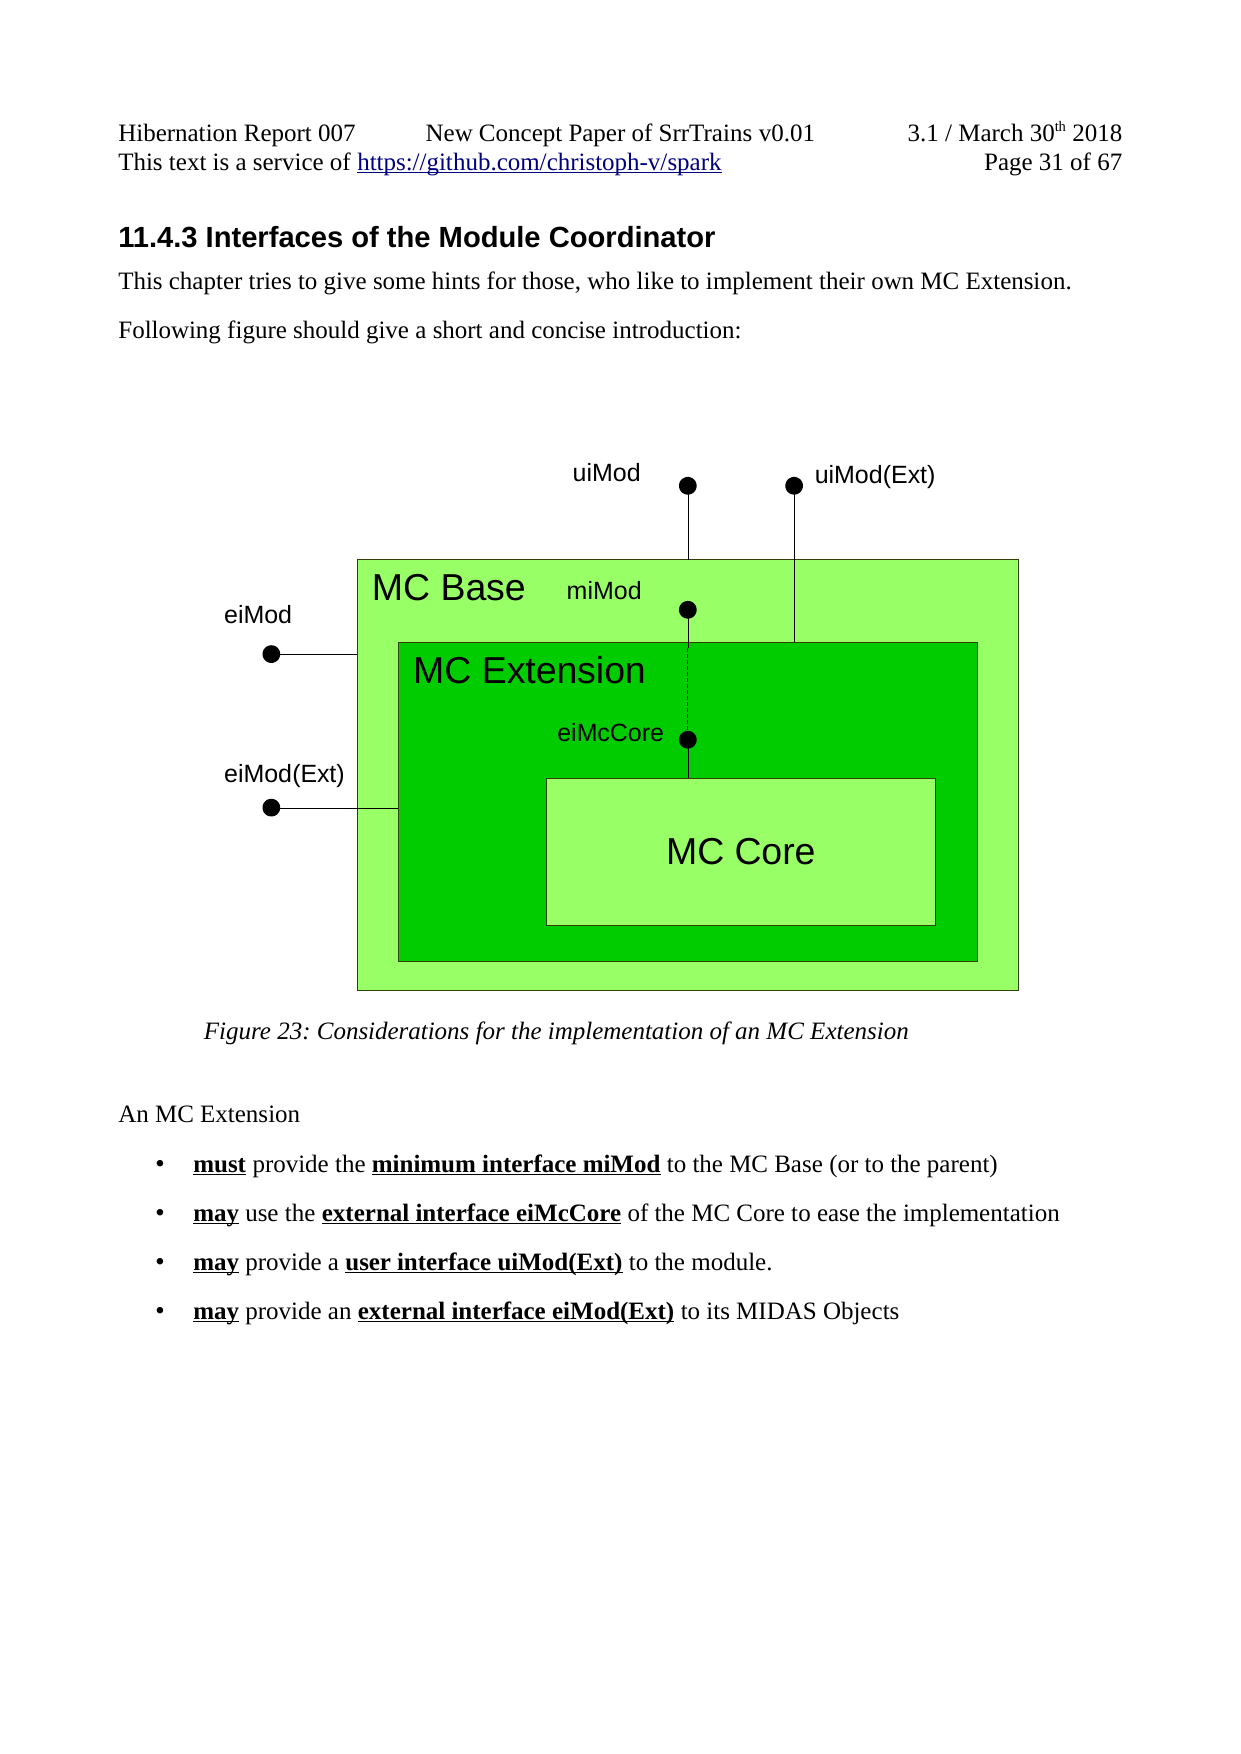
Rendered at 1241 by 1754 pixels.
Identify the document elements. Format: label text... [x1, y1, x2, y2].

text An MC Extension [118, 1099, 1122, 1128]
list may provide an external interface eiMod(Ext) to its MIDAS Objects [156, 1296, 1122, 1324]
list must provide the minimum interface miMod to the MC Base (or to the parent) [156, 1149, 1122, 1177]
text Following figure should give a short and concise introduction: [118, 315, 1122, 343]
subtitle 11.4.3 Interfaces of the Module Coordinator [118, 220, 1122, 253]
text This chapter tries to give some hints for those, who like to implement their own MC Extension. [118, 266, 1122, 294]
list may provide a user interface uiMod(Ext) to the module. [156, 1247, 1122, 1276]
list may use the external interface eiMcCore of the MC Core to ease the implementation [156, 1198, 1122, 1226]
text Figure 23: Considerations for the implementation of an MC Extension [204, 425, 1036, 1045]
